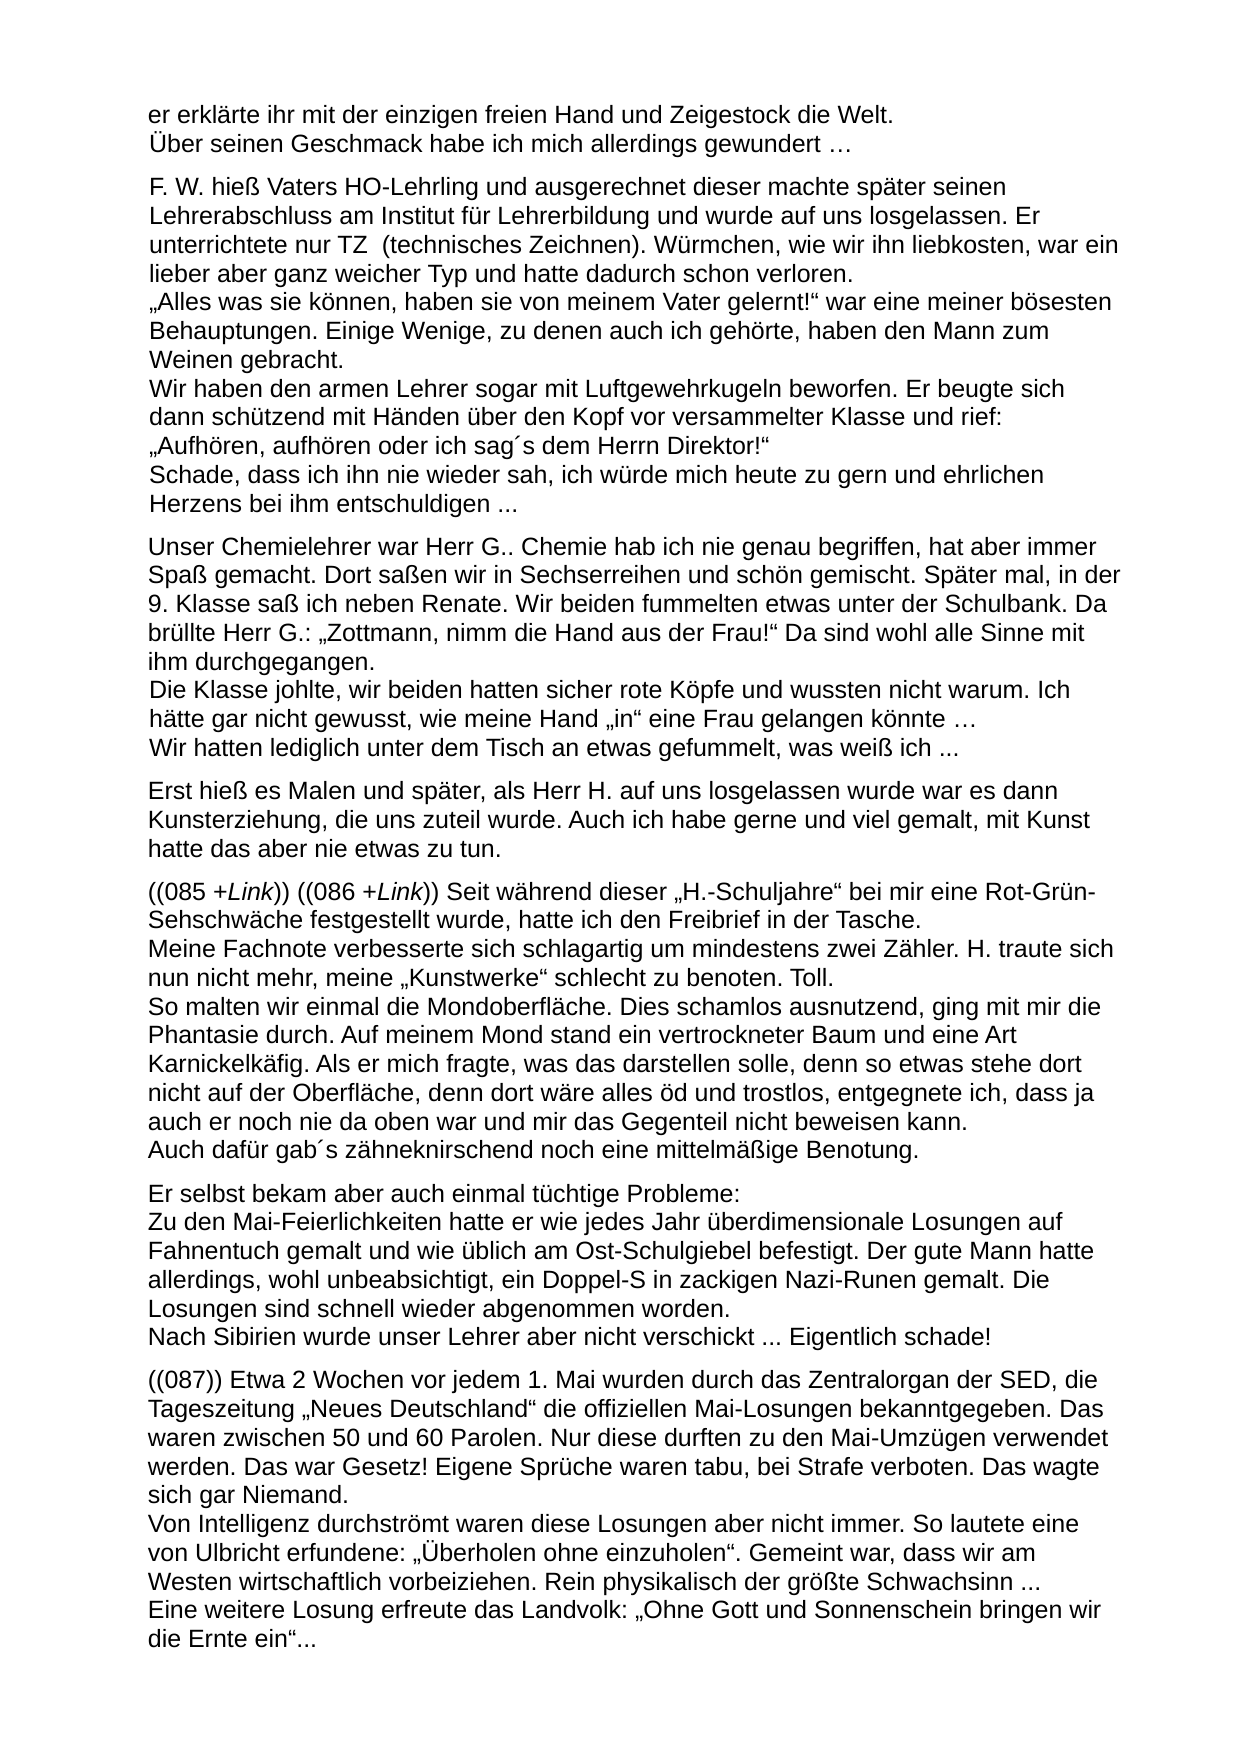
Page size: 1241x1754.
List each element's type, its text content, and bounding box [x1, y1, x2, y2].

text Die Klasse johlte, wir beiden hatten sicher rote Köpfe und wussten nicht warum. Ich hätte gar nicht gewusst, wie meine Hand „in“ eine Frau gelangen könnte … [149, 675, 1122, 733]
text Wir hatten lediglich unter dem Tisch an etwas gefummelt, was weiß ich ... [149, 733, 1122, 762]
text Auch dafür gab´s zähneknirschend noch eine mittelmäßige Benotung. [148, 1135, 1122, 1164]
text Wir haben den armen Lehrer sogar mit Luftgewehrkugeln beworfen. Er beugte sich dann schützend mit Händen über den Kopf vor versammelter Klasse und rief: „Aufhören, aufhören oder ich sag´s dem Herrn Direktor!“ [149, 373, 1122, 460]
text So malten wir einmal die Mondoberfläche. Dies schamlos ausnutzend, ging mit mir die Phantasie durch. Auf meinem Mond stand ein vertrockneter Baum und eine Art Karnickelkäfig. Als er mich fragte, was das darstellen solle, denn so etwas stehe dort nicht auf der Oberfläche, denn dort wäre alles öd und trostlos, entgegnete ich, dass ja auch er noch nie da oben war und mir das Gegenteil nicht beweisen kann. [148, 992, 1122, 1135]
text Unser Chemielehrer war Herr G.. Chemie hab ich nie genau begriffen, hat aber immer Spaß gemacht. Dort saßen wir in Sechserreihen und schön gemischt. Später mal, in der 9. Klasse saß ich neben Renate. Wir beiden fummelten etwas unter der Schulbank. Da brüllte Herr G.: „Zottmann, nimm die Hand aus der Frau!“ Da sind wohl alle Sinne mit ihm durchgegangen. [148, 532, 1122, 675]
text Meine Fachnote verbesserte sich schlagartig um mindestens zwei Zähler. H. traute sich nun nicht mehr, meine „Kunstwerke“ schlecht zu benoten. Toll. [148, 934, 1122, 992]
text „Alles was sie können, haben sie von meinem Vater gelernt!“ war eine meiner bösesten Behauptungen. Einige Wenige, zu denen auch ich gehörte, haben den Mann zum Weinen gebracht. [149, 287, 1122, 373]
text Von Intelligenz durchströmt waren diese Losungen aber nicht immer. So lautete eine von Ulbricht erfundene: „Überholen ohne einzuholen“. Gemeint war, dass wir am Westen wirtschaftlich vorbeiziehen. Rein physikalisch der größte Schwachsinn ... [148, 1509, 1122, 1595]
text Nach Sibirien wurde unser Lehrer aber nicht verschickt ... Eigentlich schade! [148, 1322, 1122, 1351]
text Er selbst bekam aber auch einmal tüchtige Probleme: [148, 1178, 1122, 1207]
text F. W. hieß Vaters HO-Lehrling und ausgerechnet dieser machte später seinen Lehrerabschluss am Institut für Lehrerbildung und wurde auf uns losgelassen. Er unterrichtete nur TZ (technisches Zeichnen). Würmchen, wie wir ihn liebkosten, war ein lieber aber ganz weicher Typ und hatte dadurch schon verloren. [149, 172, 1122, 287]
text ((085 +Link)) ((086 +Link)) Seit während dieser „H.-Schuljahre“ bei mir eine Rot-Grün-Sehschwäche festgestellt wurde, hatte ich den Freibrief in der Tasche. [148, 877, 1122, 934]
text Zu den Mai-Feierlichkeiten hatte er wie jedes Jahr überdimensionale Losungen auf Fahnentuch gemalt und wie üblich am Ost-Schulgiebel befestigt. Der gute Mann hatte allerdings, wohl unbeabsichtigt, ein Doppel-S in zackigen Nazi-Runen gemalt. Die Losungen sind schnell wieder abgenommen worden. [148, 1207, 1122, 1322]
text Eine weitere Losung erfreute das Landvolk: „Ohne Gott und Sonnenschein bringen wir die Ernte ein“... [148, 1595, 1122, 1653]
text Über seinen Geschmack habe ich mich allerdings gewundert … [149, 129, 1122, 158]
text er erklärte ihr mit der einzigen freien Hand und Zeigestock die Welt. [148, 100, 1122, 129]
text ((087)) Etwa 2 Wochen vor jedem 1. Mai wurden durch das Zentralorgan der SED, die Tageszeitung „Neues Deutschland“ die offiziellen Mai-Losungen bekanntgegeben. Das waren zwischen 50 und 60 Parolen. Nur diese durften zu den Mai-Umzügen verwendet werden. Das war Gesetz! Eigene Sprüche waren tabu, bei Strafe verboten. Das wagte sich gar Niemand. [148, 1365, 1122, 1509]
text Erst hieß es Malen und später, als Herr H. auf uns losgelassen wurde war es dann Kunsterziehung, die uns zuteil wurde. Auch ich habe gerne und viel gemalt, mit Kunst hatte das aber nie etwas zu tun. [148, 776, 1122, 862]
text Schade, dass ich ihn nie wieder sah, ich würde mich heute zu gern und ehrlichen Herzens bei ihm entschuldigen ... [149, 460, 1122, 517]
